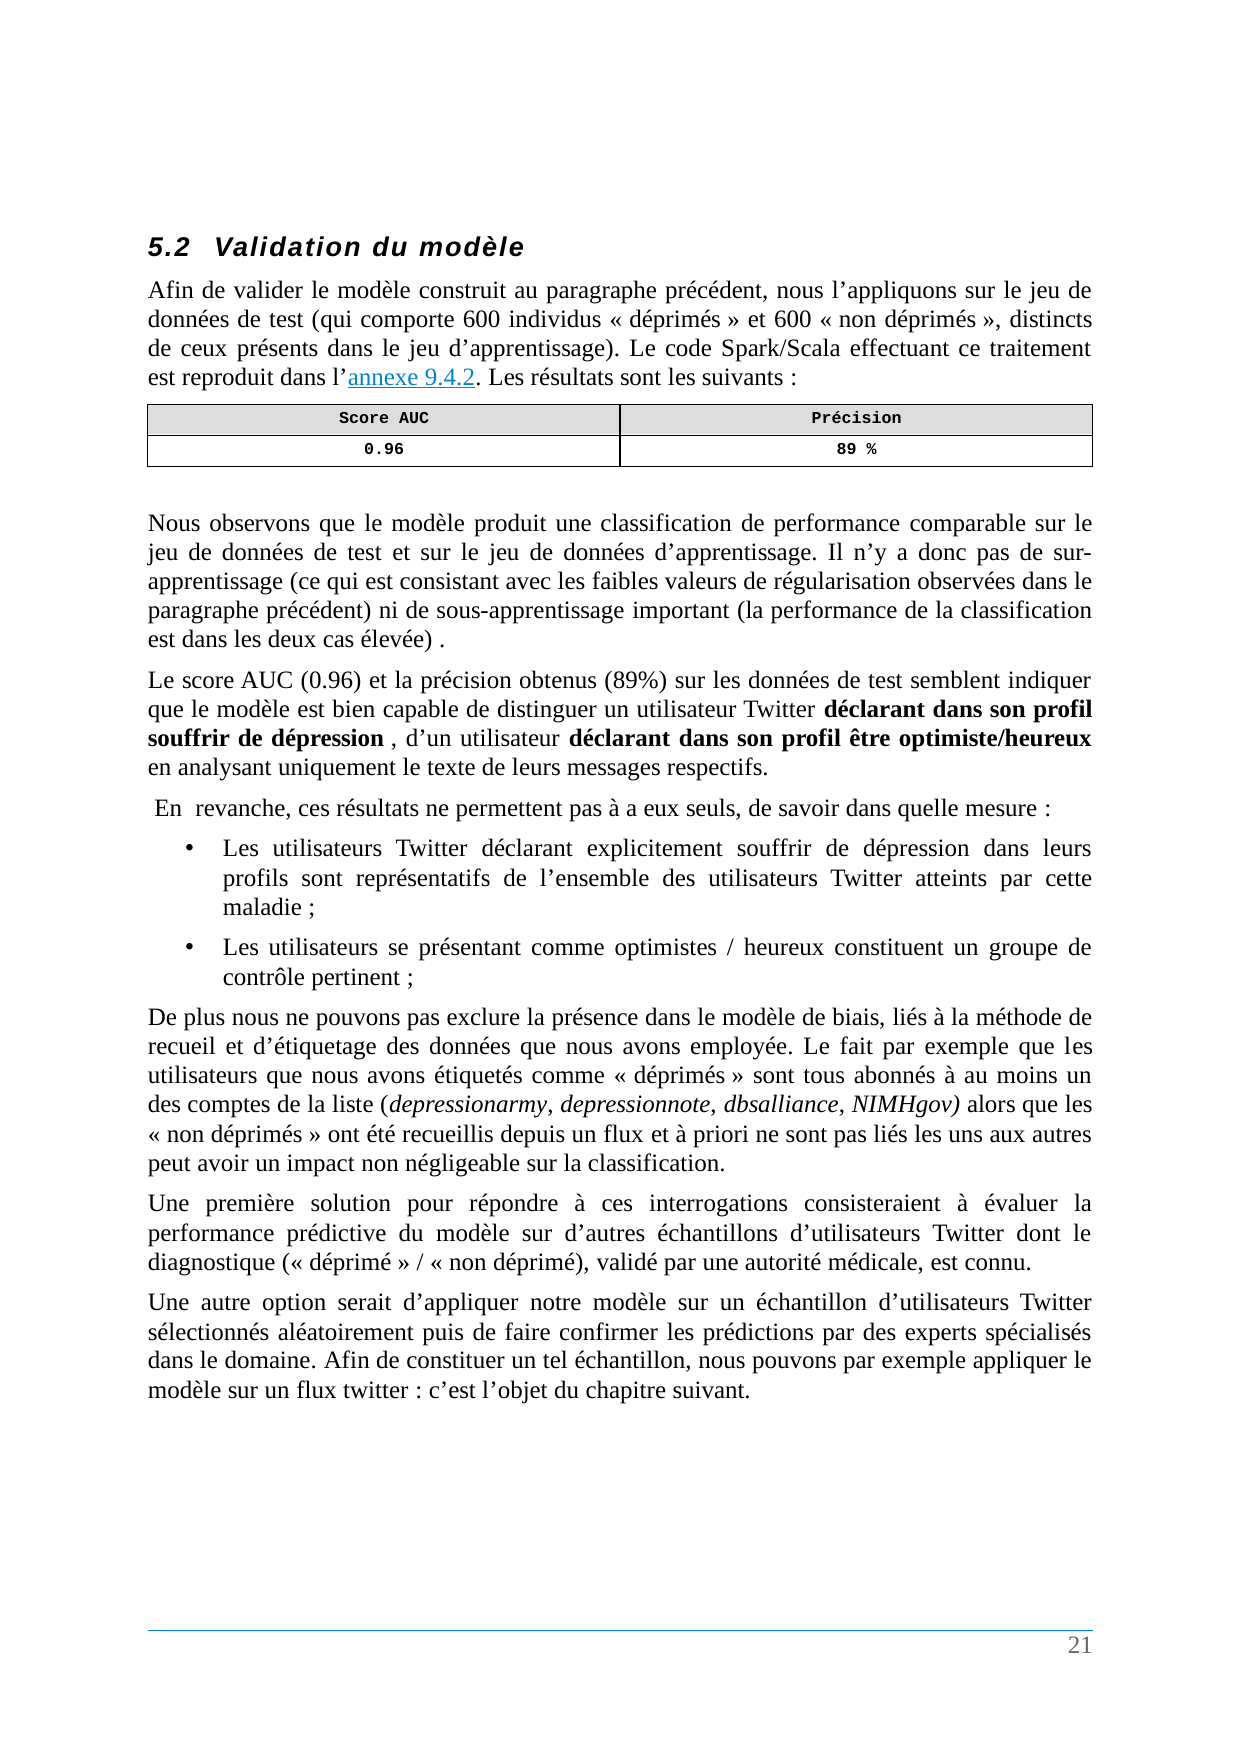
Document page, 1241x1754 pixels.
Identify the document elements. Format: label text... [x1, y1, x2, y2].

table_header Score AUC [148, 405, 619, 434]
text Une première solution pour répondre à ces interrogations consisteraient à évaluer la performance prédictive du modèle sur d’autres échantillons d’utilisateurs Twitter dont le diagnostique (« déprimé » / « non déprimé), validé par une autorité médicale, est connu. [148, 1188, 1093, 1276]
text En revanche, ces résultats ne permettent pas à a eux seuls, de savoir dans quelle mesure : [148, 792, 1093, 822]
list Les utilisateurs se présentant comme optimistes / heureux constituent un groupe de contrôle pertinent ; [185, 932, 1093, 990]
text Une autre option serait d’appliquer notre modèle sur un échantillon d’utilisateurs Twitter sélectionnés aléatoirement puis de faire confirmer les prédictions par des experts spécialisés dans le domaine. Afin de constituer un tel échantillon, nous pouvons par exemple appliquer le modèle sur un flux twitter : c’est l’objet du chapitre suivant. [148, 1287, 1093, 1403]
text De plus nous ne pouvons pas exclure la présence dans le modèle de biais, liés à la méthode de recueil et d’étiquetage des données que nous avons employée. Le fait par exemple que les utilisateurs que nous avons étiquetés comme « déprimés » sont tous abonnés à au moins un des comptes de la liste (depressionarmy, depressionnote, dbsalliance, NIMHgov) alors que les « non déprimés » ont été recueillis depuis un flux et à priori ne sont pas liés les uns aux autres peut avoir un impact non négligeable sur la classification. [148, 1002, 1093, 1177]
table_header Précision [621, 405, 1092, 434]
table_cell 0.96 [148, 436, 619, 466]
list Les utilisateurs Twitter déclarant explicitement souffrir de dépression dans leurs profils sont représentatifs de l’ensemble des utilisateurs Twitter atteints par cette maladie ; [185, 833, 1093, 921]
text Nous observons que le modèle produit une classification de performance comparable sur le jeu de données de test et sur le jeu de données d’apprentissage. Il n’y a donc pas de sur-apprentissage (ce qui est consistant avec les faibles valeurs de régularisation observées dans le paragraphe précédent) ni de sous-apprentissage important (la performance de la classification est dans les deux cas élevée) . [148, 507, 1093, 653]
text Le score AUC (0.96) et la précision obtenus (89%) sur les données de test semblent indiquer que le modèle est bien capable de distinguer un utilisateur Twitter déclarant dans son profil souffrir de dépression , d’un utilisateur déclarant dans son profil être optimiste/heureux en analysant uniquement le texte de leurs messages respectifs. [148, 664, 1093, 781]
text Afin de valider le modèle construit au paragraphe précédent, nous l’appliquons sur le jeu de données de test (qui comporte 600 individus « déprimés » et 600 « non déprimés », distincts de ceux présents dans le jeu d’apprentissage). Le code Spark/Scala effectuant ce traitement est reproduit dans l’annexe 9.4.2. Les résultats sont les suivants : [148, 275, 1093, 391]
table_cell 89 % [621, 436, 1092, 466]
subtitle Validation du modèle [148, 231, 1093, 262]
